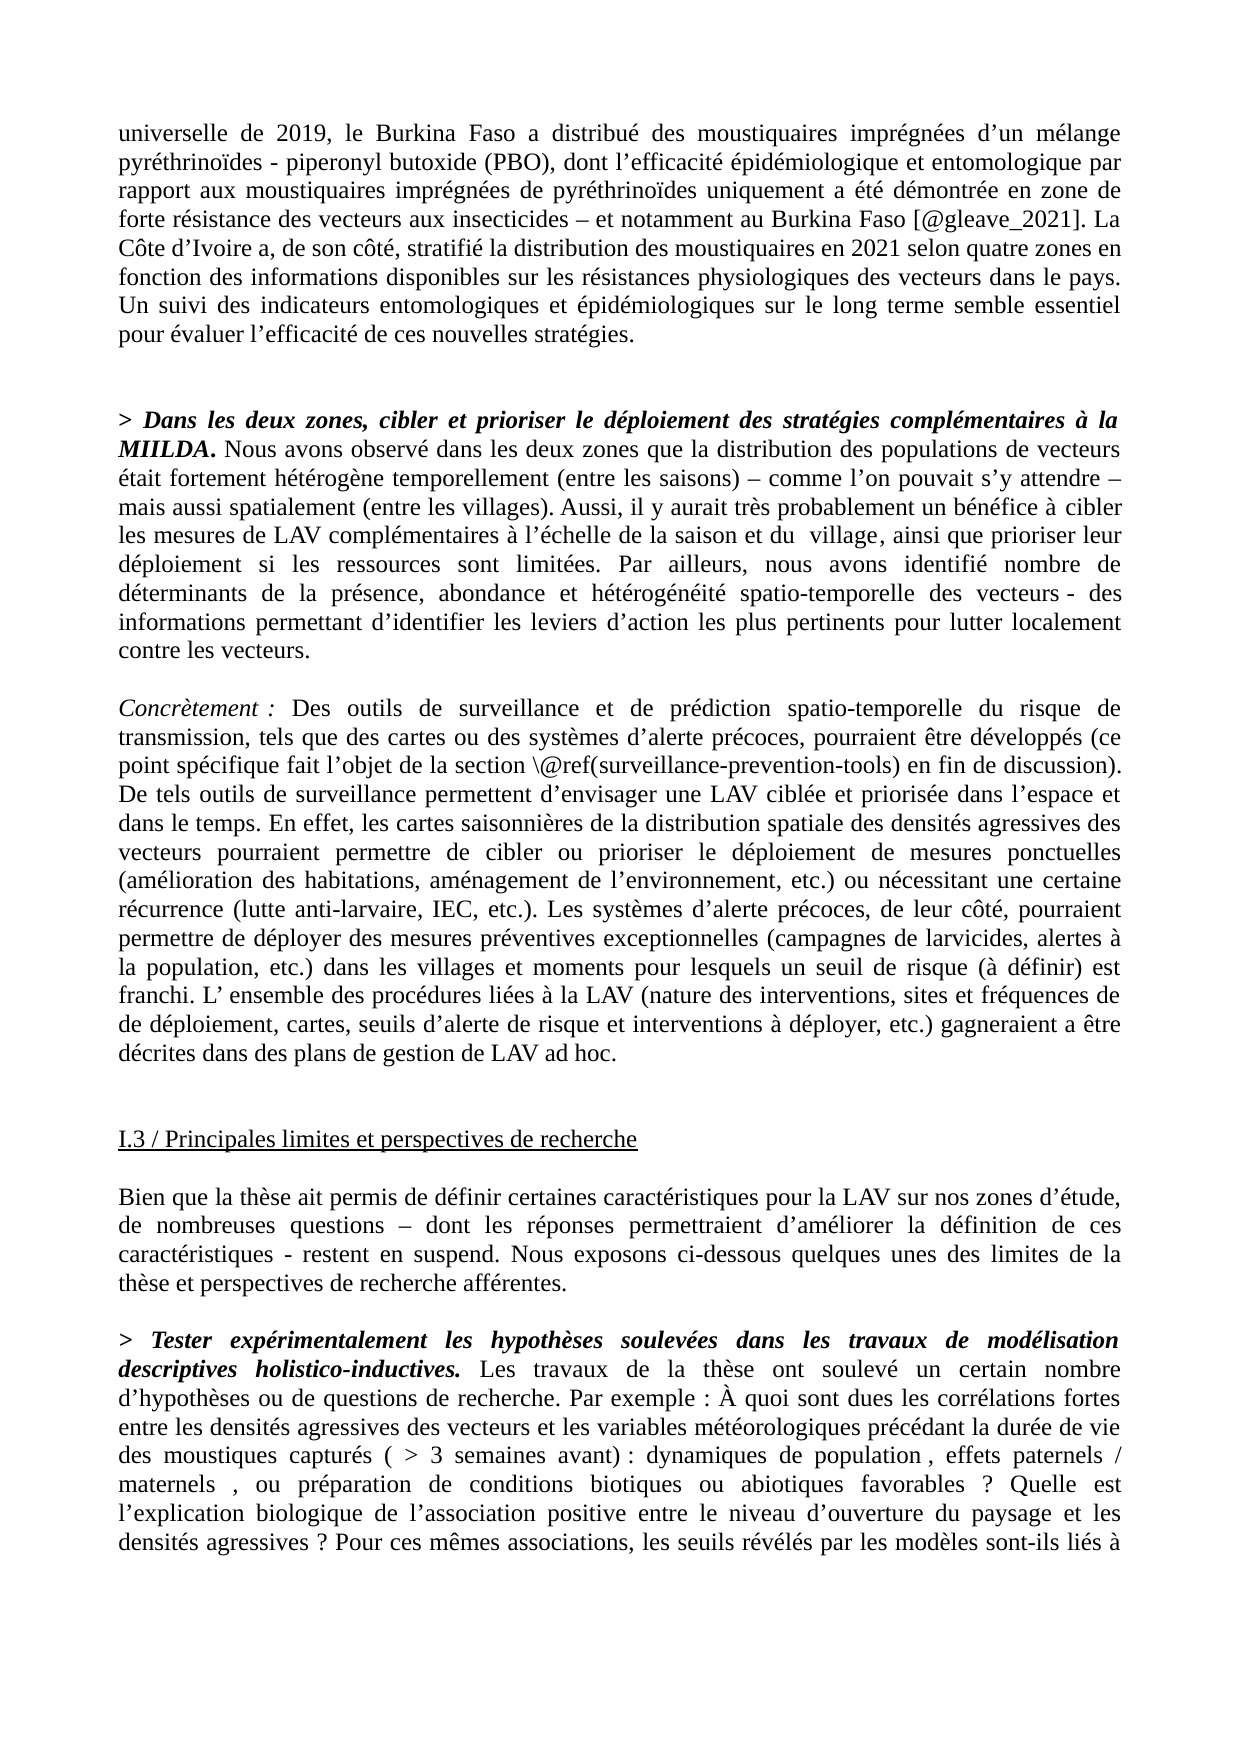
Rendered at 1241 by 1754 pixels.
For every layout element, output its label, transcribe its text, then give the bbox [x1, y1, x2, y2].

text I.3 / Principales limites et perspectives de recherche [118, 1124, 1122, 1153]
text > Dans les deux zones, cibler et prioriser le déploiement des stratégies complémentaires à la MIILDA. Nous avons observé dans les deux zones que la distribution des populations de vecteurs était fortement hétérogène temporellement (entre les saisons) – comme l’on pouvait s’y attendre – mais aussi spatialement (entre les villages). Aussi, il y aurait très probablement un bénéfice à cibler les mesures de LAV complémentaires à l’échelle de la saison et du village, ainsi que prioriser leur déploiement si les ressources sont limitées. Par ailleurs, nous avons identifié nombre de déterminants de la présence, abondance et hétérogénéité spatio-temporelle des vecteurs - des informations permettant d’identifier les leviers d’action les plus pertinents pour lutter localement contre les vecteurs. [118, 406, 1122, 664]
text > Tester expérimentalement les hypothèses soulevées dans les travaux de modélisation descriptives holistico-inductives. Les travaux de la thèse ont soulevé un certain nombre d’hypothèses ou de questions de recherche. Par exemple : À quoi sont dues les corrélations fortes entre les densités agressives des vecteurs et les variables météorologiques précédant la durée de vie des moustiques capturés ( > 3 semaines avant) : dynamiques de population , effets paternels / maternels , ou préparation de conditions biotiques ou abiotiques favorables ? Quelle est l’explication biologique de l’association positive entre le niveau d’ouverture du paysage et les densités agressives ? Pour ces mêmes associations, les seuils révélés par les modèles sont-ils liés à [118, 1326, 1122, 1556]
text Bien que la thèse ait permis de définir certaines caractéristiques pour la LAV sur nos zones d’étude, de nombreuses questions – dont les réponses permettraient d’améliorer la définition de ces caractéristiques - restent en suspend. Nous exposons ci-dessous quelques unes des limites de la thèse et perspectives de recherche afférentes. [118, 1182, 1122, 1297]
text Concrètement : Des outils de surveillance et de prédiction spatio-temporelle du risque de transmission, tels que des cartes ou des systèmes d’alerte précoces, pourraient être développés (ce point spécifique fait l’objet de la section \@ref(surveillance-prevention-tools) en fin de discussion). De tels outils de surveillance permettent d’envisager une LAV ciblée et priorisée dans l’espace et dans le temps. En effet, les cartes saisonnières de la distribution spatiale des densités agressives des vecteurs pourraient permettre de cibler ou prioriser le déploiement de mesures ponctuelles (amélioration des habitations, aménagement de l’environnement, etc.) ou nécessitant une certaine récurrence (lutte anti-larvaire, IEC, etc.). Les systèmes d’alerte précoces, de leur côté, pourraient permettre de déployer des mesures préventives exceptionnelles (campagnes de larvicides, alertes à la population, etc.) dans les villages et moments pour lesquels un seuil de risque (à définir) est franchi. L’ ensemble des procédures liées à la LAV (nature des interventions, sites et fréquences de de déploiement, cartes, seuils d’alerte de risque et interventions à déployer, etc.) gagneraient a être décrites dans des plans de gestion de LAV ad hoc. [118, 693, 1122, 1067]
text universelle de 2019, le Burkina Faso a distribué des moustiquaires imprégnées d’un mélange pyréthrinoïdes - piperonyl butoxide (PBO), dont l’efficacité épidémiologique et entomologique par rapport aux moustiquaires imprégnées de pyréthrinoïdes uniquement a été démontrée en zone de forte résistance des vecteurs aux insecticides – et notamment au Burkina Faso [@gleave_2021]. La Côte d’Ivoire a, de son côté, stratifié la distribution des moustiquaires en 2021 selon quatre zones en fonction des informations disponibles sur les résistances physiologiques des vecteurs dans le pays. Un suivi des indicateurs entomologiques et épidémiologiques sur le long terme semble essentiel pour évaluer l’efficacité de ces nouvelles stratégies. [118, 118, 1122, 348]
